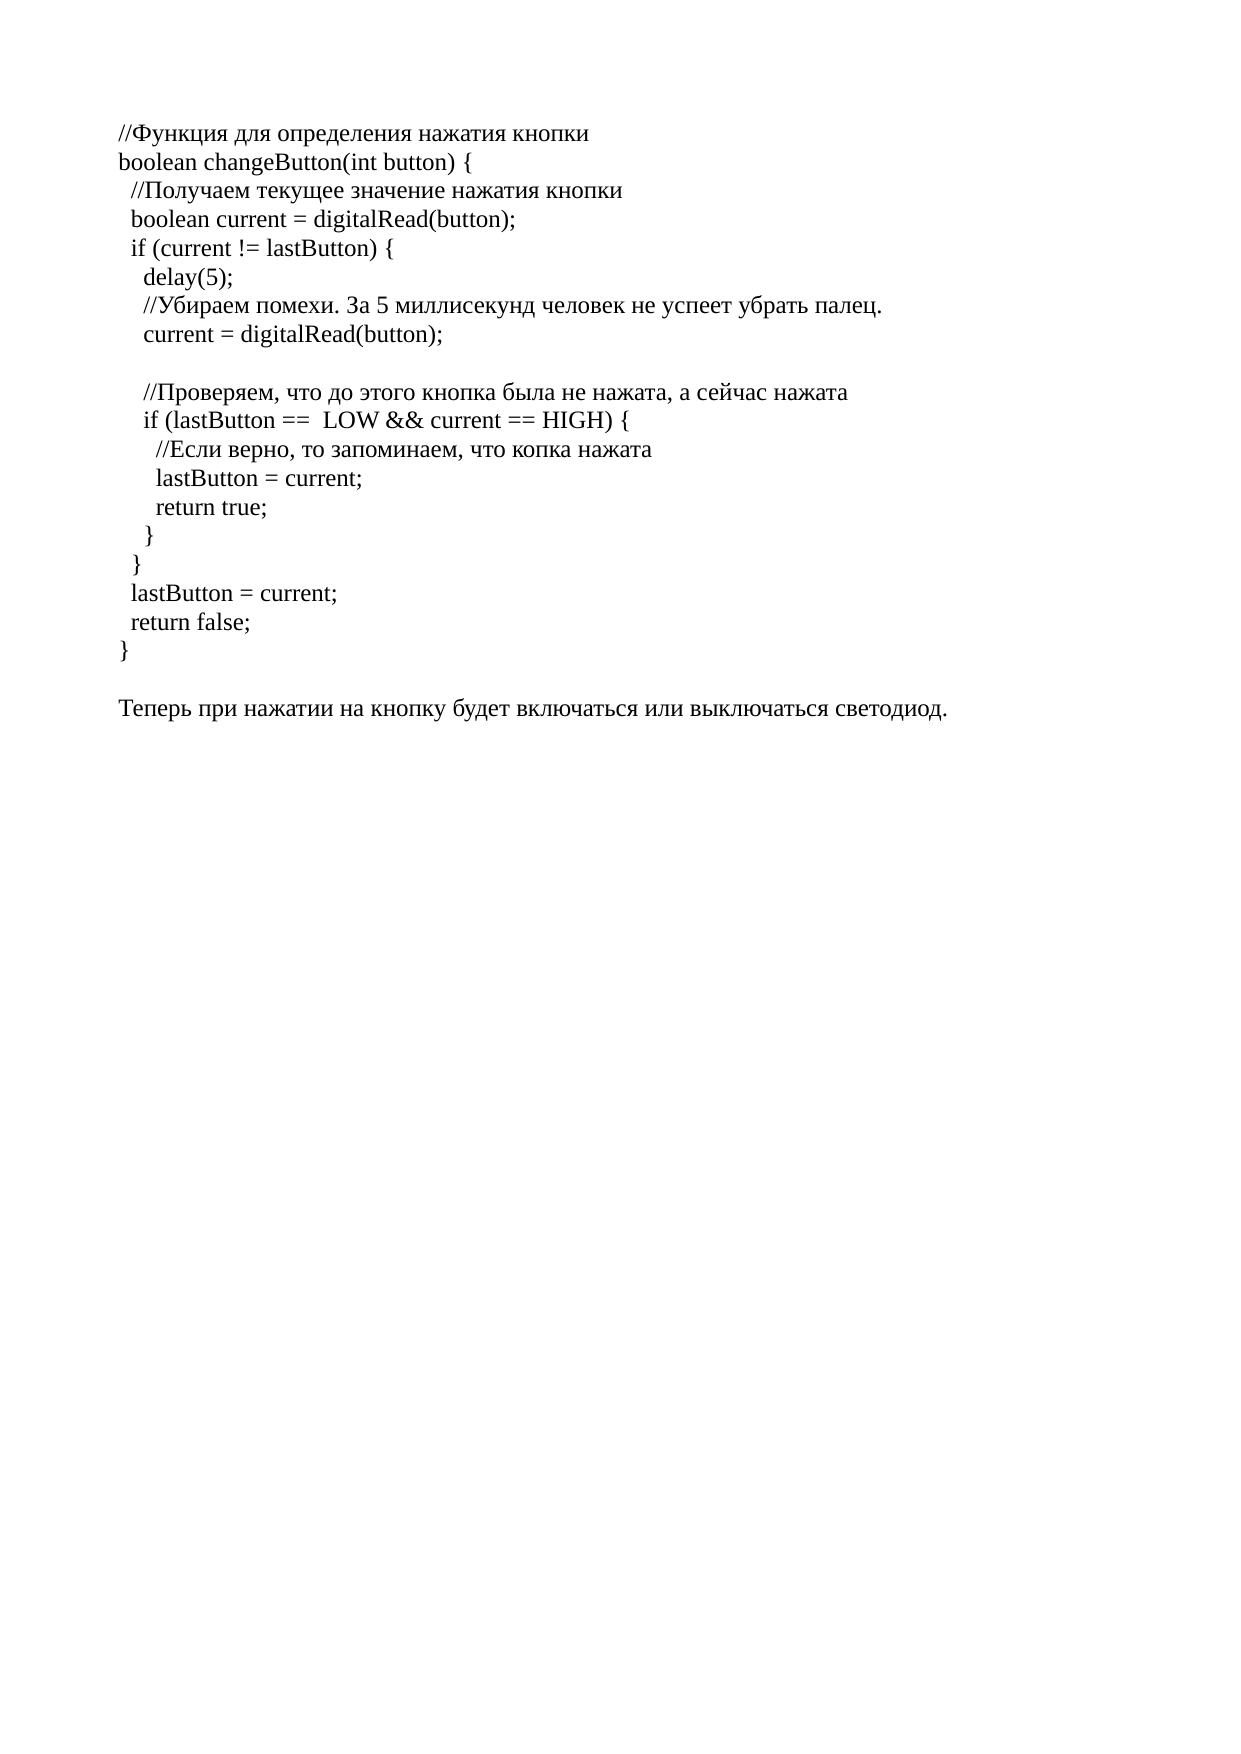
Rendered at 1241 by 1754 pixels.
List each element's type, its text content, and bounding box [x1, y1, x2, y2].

text delay(5); [118, 262, 1122, 291]
text if (lastButton == LOW && current == HIGH) { [118, 406, 1122, 434]
text } [118, 636, 1122, 664]
text return true; [118, 492, 1122, 521]
text if (current != lastButton) { [118, 233, 1122, 262]
text current = digitalRead(button); [118, 319, 1122, 348]
text //Проверяем, что до этого кнопка была не нажата, а сейчас нажата [118, 377, 1122, 406]
text //Получаем текущее значение нажатия кнопки [118, 176, 1122, 204]
text //Если верно, то запоминаем, что копка нажата [118, 434, 1122, 463]
text return false; [118, 607, 1122, 636]
text //Убираем помехи. За 5 миллисекунд человек не успеет убрать палец. [118, 291, 1122, 319]
text lastButton = current; [118, 463, 1122, 492]
text Теперь при нажатии на кнопку будет включаться или выключаться светодиод. [118, 693, 1122, 722]
text } [118, 549, 1122, 578]
text lastButton = current; [118, 578, 1122, 607]
text //Функция для определения нажатия кнопки [118, 118, 1122, 147]
text } [118, 521, 1122, 549]
text boolean current = digitalRead(button); [118, 204, 1122, 233]
text boolean changeButton(int button) { [118, 147, 1122, 176]
